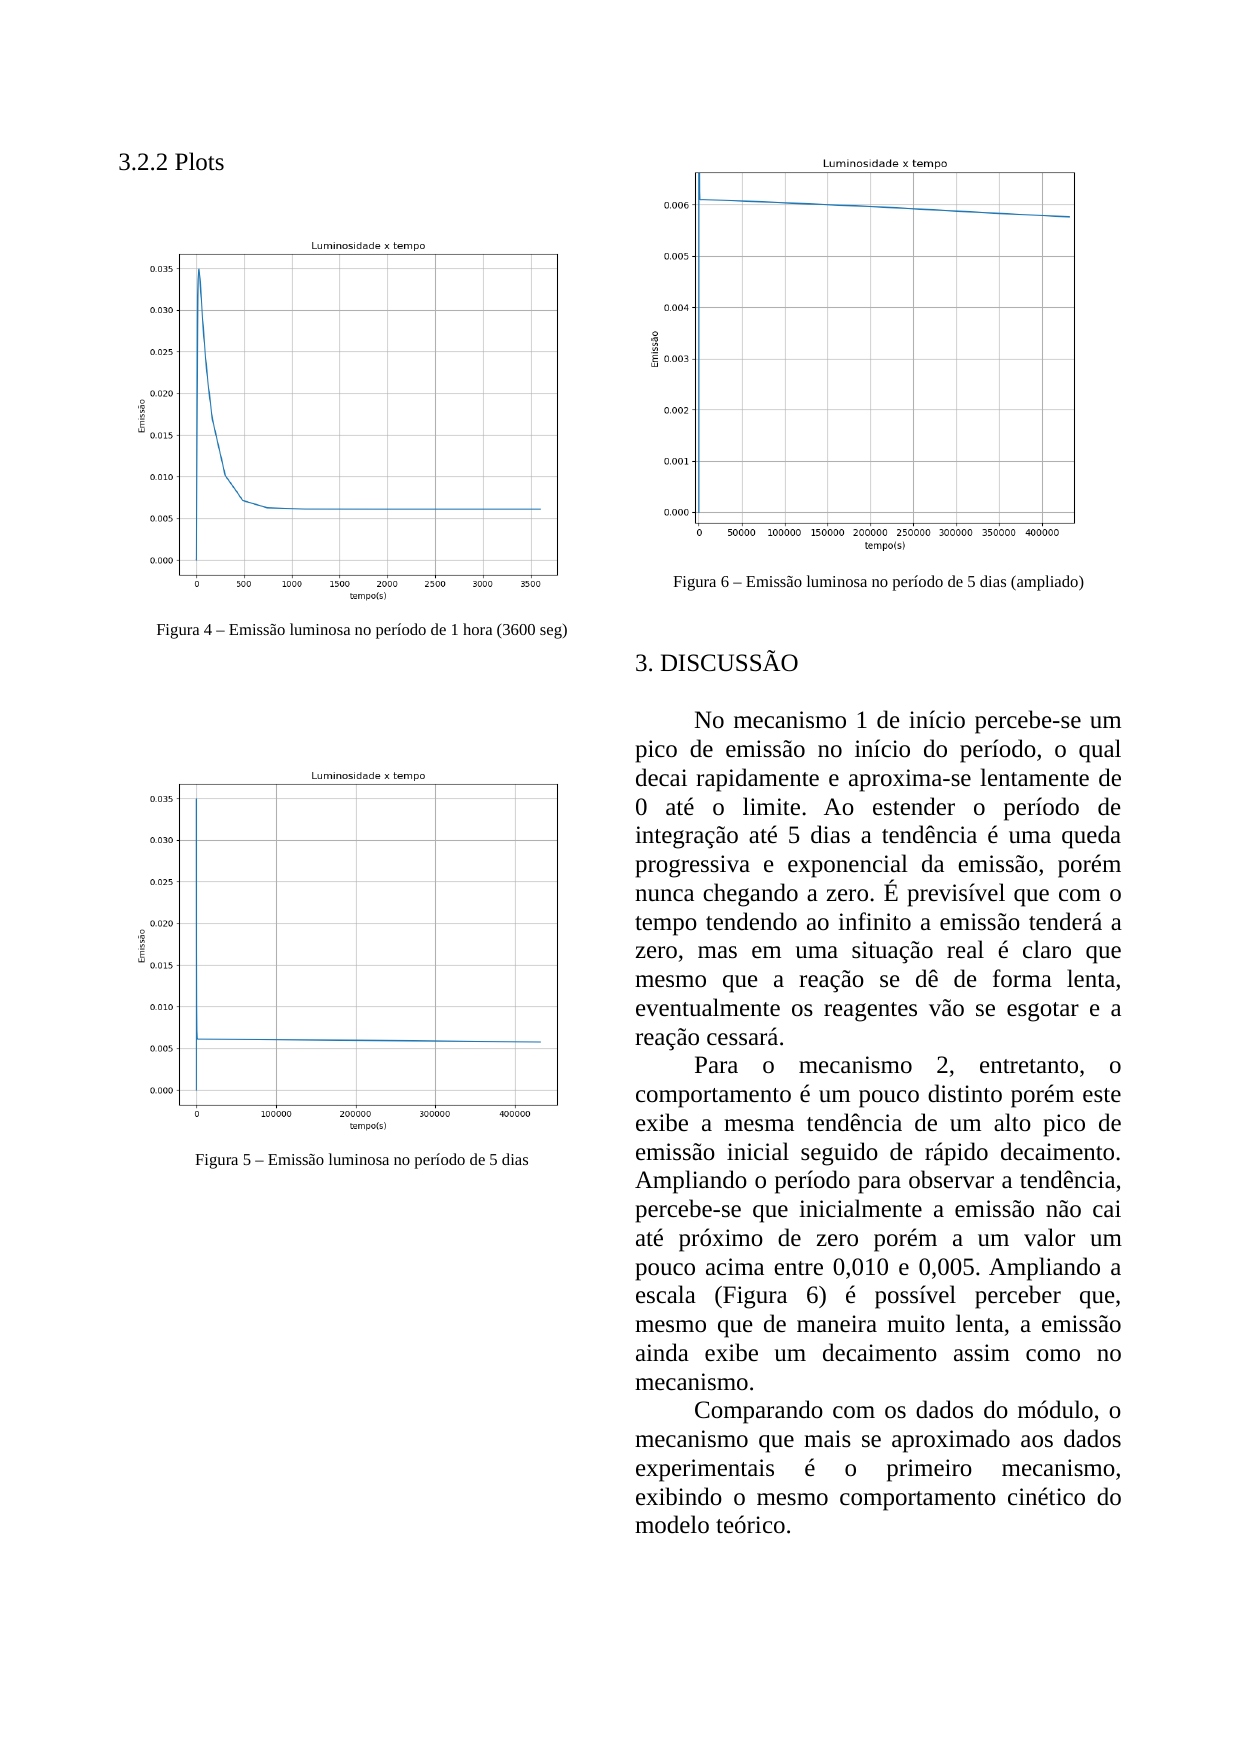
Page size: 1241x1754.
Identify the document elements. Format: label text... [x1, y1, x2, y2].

picture [118, 204, 606, 620]
picture [634, 118, 1123, 572]
text No mecanismo 1 de início percebe-se um pico de emissão no início do período, o qual decai rapidamente e aproxima-se lentamente de 0 até o limite. Ao estender o período de integração até 5 dias a tendência é uma queda progressiva e exponencial da emissão, porém nunca chegando a zero. É previsível que com o tempo tendendo ao infinito a emissão tenderá a zero, mas em uma situação real é claro que mesmo que a reação se dê de forma lenta, eventualmente os reagentes vão se esgotar e a reação cessará. [635, 706, 1122, 1051]
text Figura 4 – Emissão luminosa no período de 1 hora (3600 seg) [118, 620, 605, 638]
text 3. DISCUSSÃO [635, 648, 1122, 677]
text Para o mecanismo 2, entretanto, o comportamento é um pouco distinto porém este exibe a mesma tendência de um alto pico de emissão inicial seguido de rápido decaimento. Ampliando o período para observar a tendência, percebe-se que inicialmente a emissão não cai até próximo de zero porém a um valor um pouco acima entre 0,010 e 0,005. Ampliando a escala (Figura 6) é possível perceber que, mesmo que de maneira muito lenta, a emissão ainda exibe um decaimento assim como no mecanismo. [635, 1051, 1122, 1396]
text Comparando com os dados do módulo, o mecanismo que mais se aproximado aos dados experimentais é o primeiro mecanismo, exibindo o mesmo comportamento cinético do modelo teórico. [635, 1396, 1122, 1539]
text Figura 5 – Emissão luminosa no período de 5 dias [118, 1150, 605, 1168]
text 3.2.2 Plots [118, 147, 605, 176]
picture [118, 734, 606, 1150]
text Figura 6 – Emissão luminosa no período de 5 dias (ampliado) [635, 572, 1122, 591]
